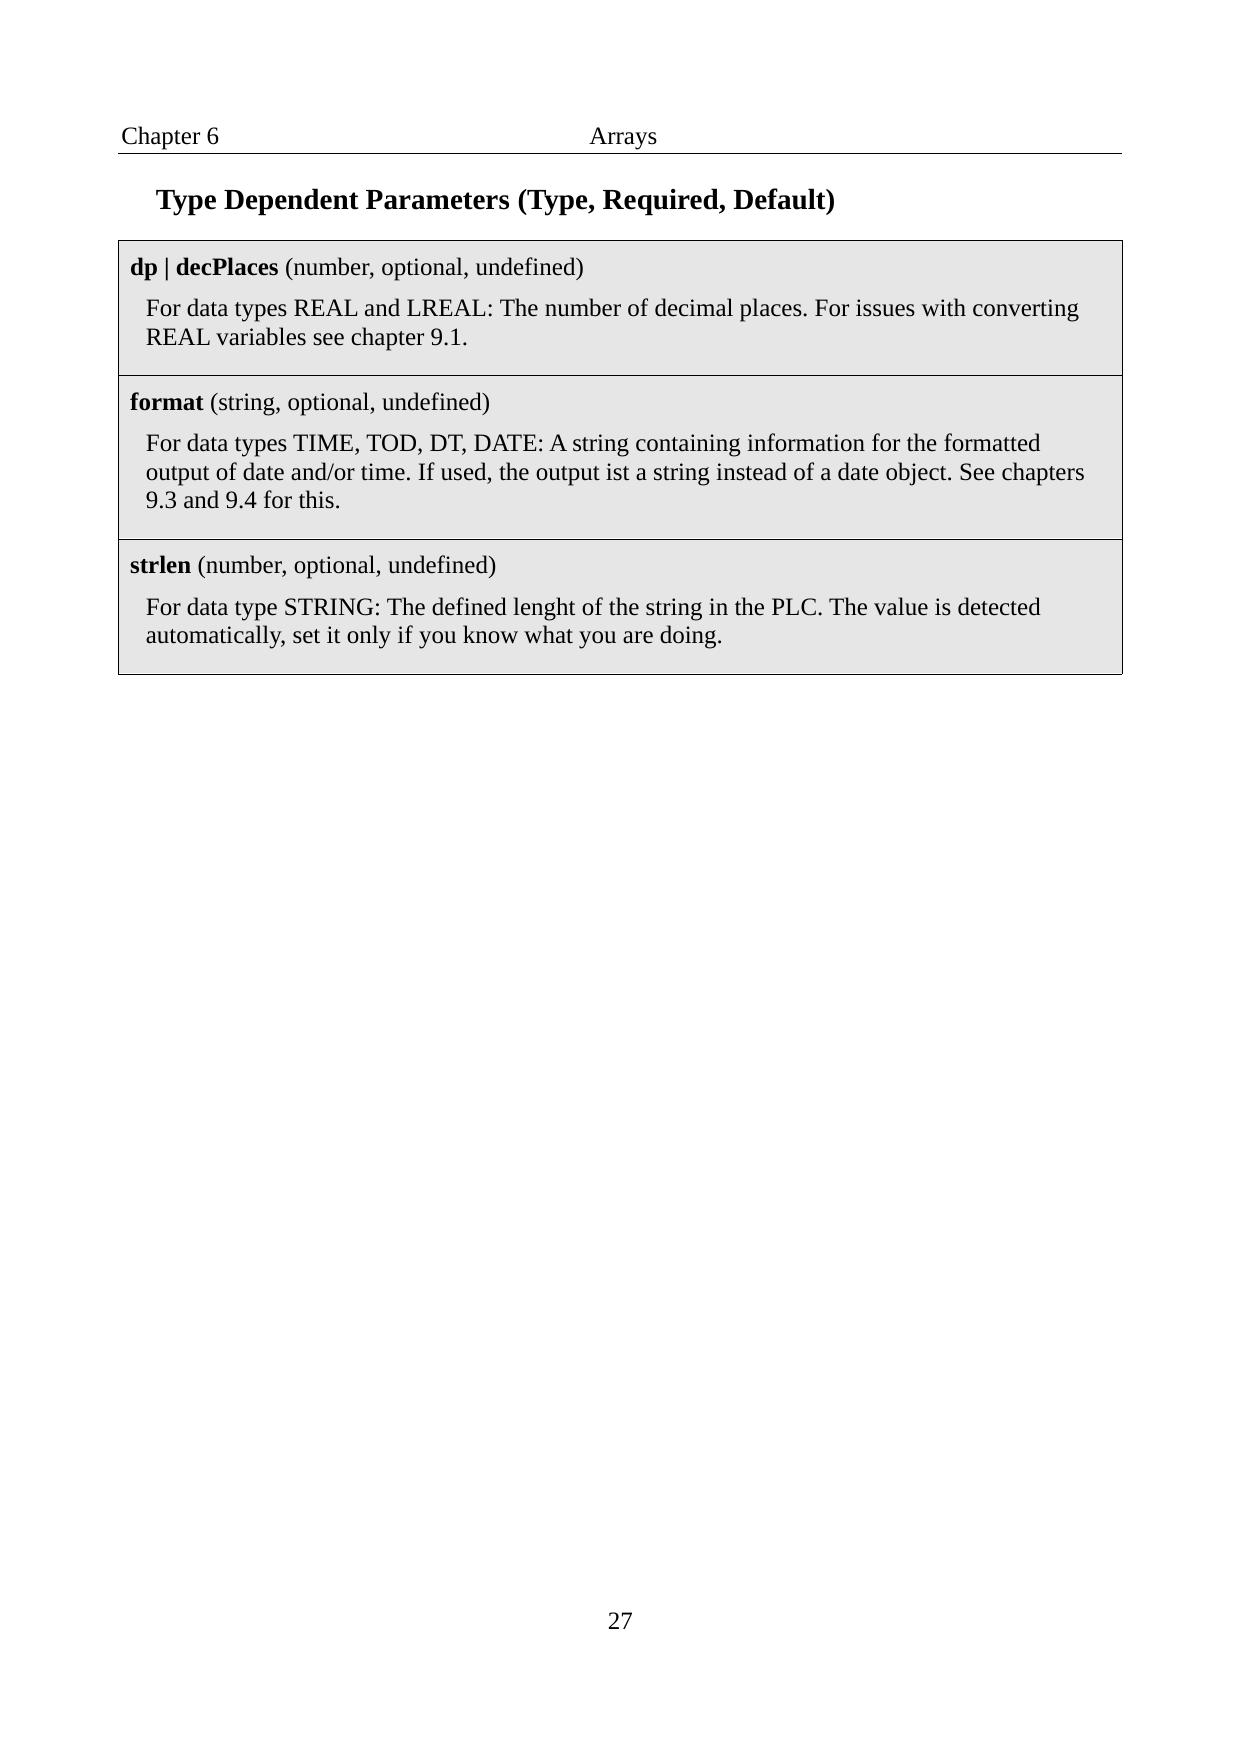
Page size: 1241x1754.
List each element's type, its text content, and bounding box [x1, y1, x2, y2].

table_cell strlen (number, optional, undefined) For data type STRING: The defined lenght of the string in the PLC. The value is detected automatically, set it only if you know what you are doing. [119, 540, 1122, 673]
subtitle Type Dependent Parameters (Type, Required, Default) [156, 182, 1122, 216]
table_cell format (string, optional, undefined) For data types TIME, TOD, DT, DATE: A string containing information for the formatted output of date and/or time. If used, the output ist a string instead of a date object. See chapters 9.3 and 9.4 for this. [119, 376, 1122, 538]
table_header dp | decPlaces (number, optional, undefined) For data types REAL and LREAL: The number of decimal places. For issues with converting REAL variables see chapter 9.1. [119, 241, 1122, 375]
